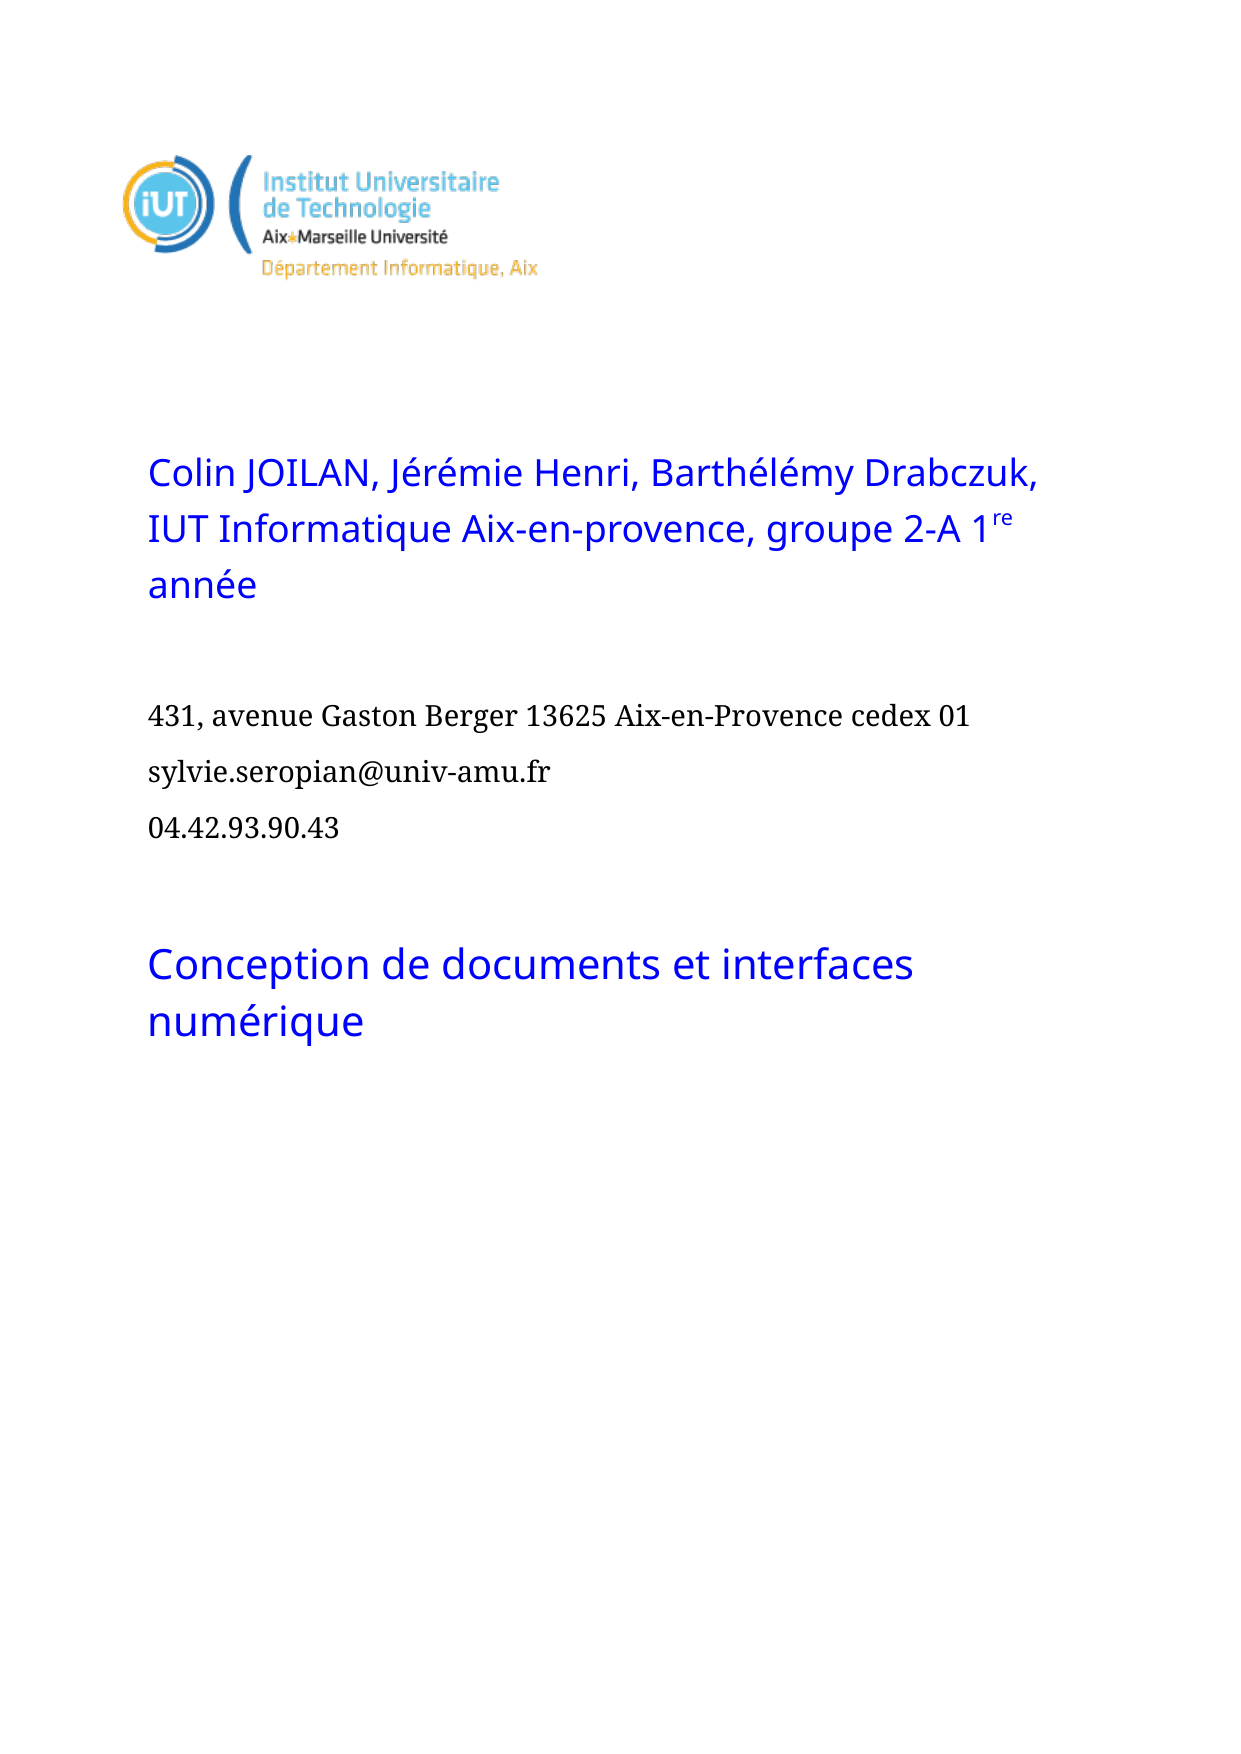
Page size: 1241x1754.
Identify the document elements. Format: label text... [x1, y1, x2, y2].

text 04.42.93.90.43 [148, 808, 1093, 847]
subtitle Conception de documents et interfaces numérique [148, 935, 1093, 1048]
text 431, avenue Gaston Berger 13625 Aix-en-Provence cedex 01 [148, 696, 1093, 735]
text sylvie.seropian@univ-amu.fr [148, 752, 1093, 791]
picture [113, 146, 546, 286]
text Colin JOILAN, Jérémie Henri, Barthélémy Drabczuk, IUT Informatique Aix-en-provence, groupe 2-A 1re année [148, 446, 1093, 609]
